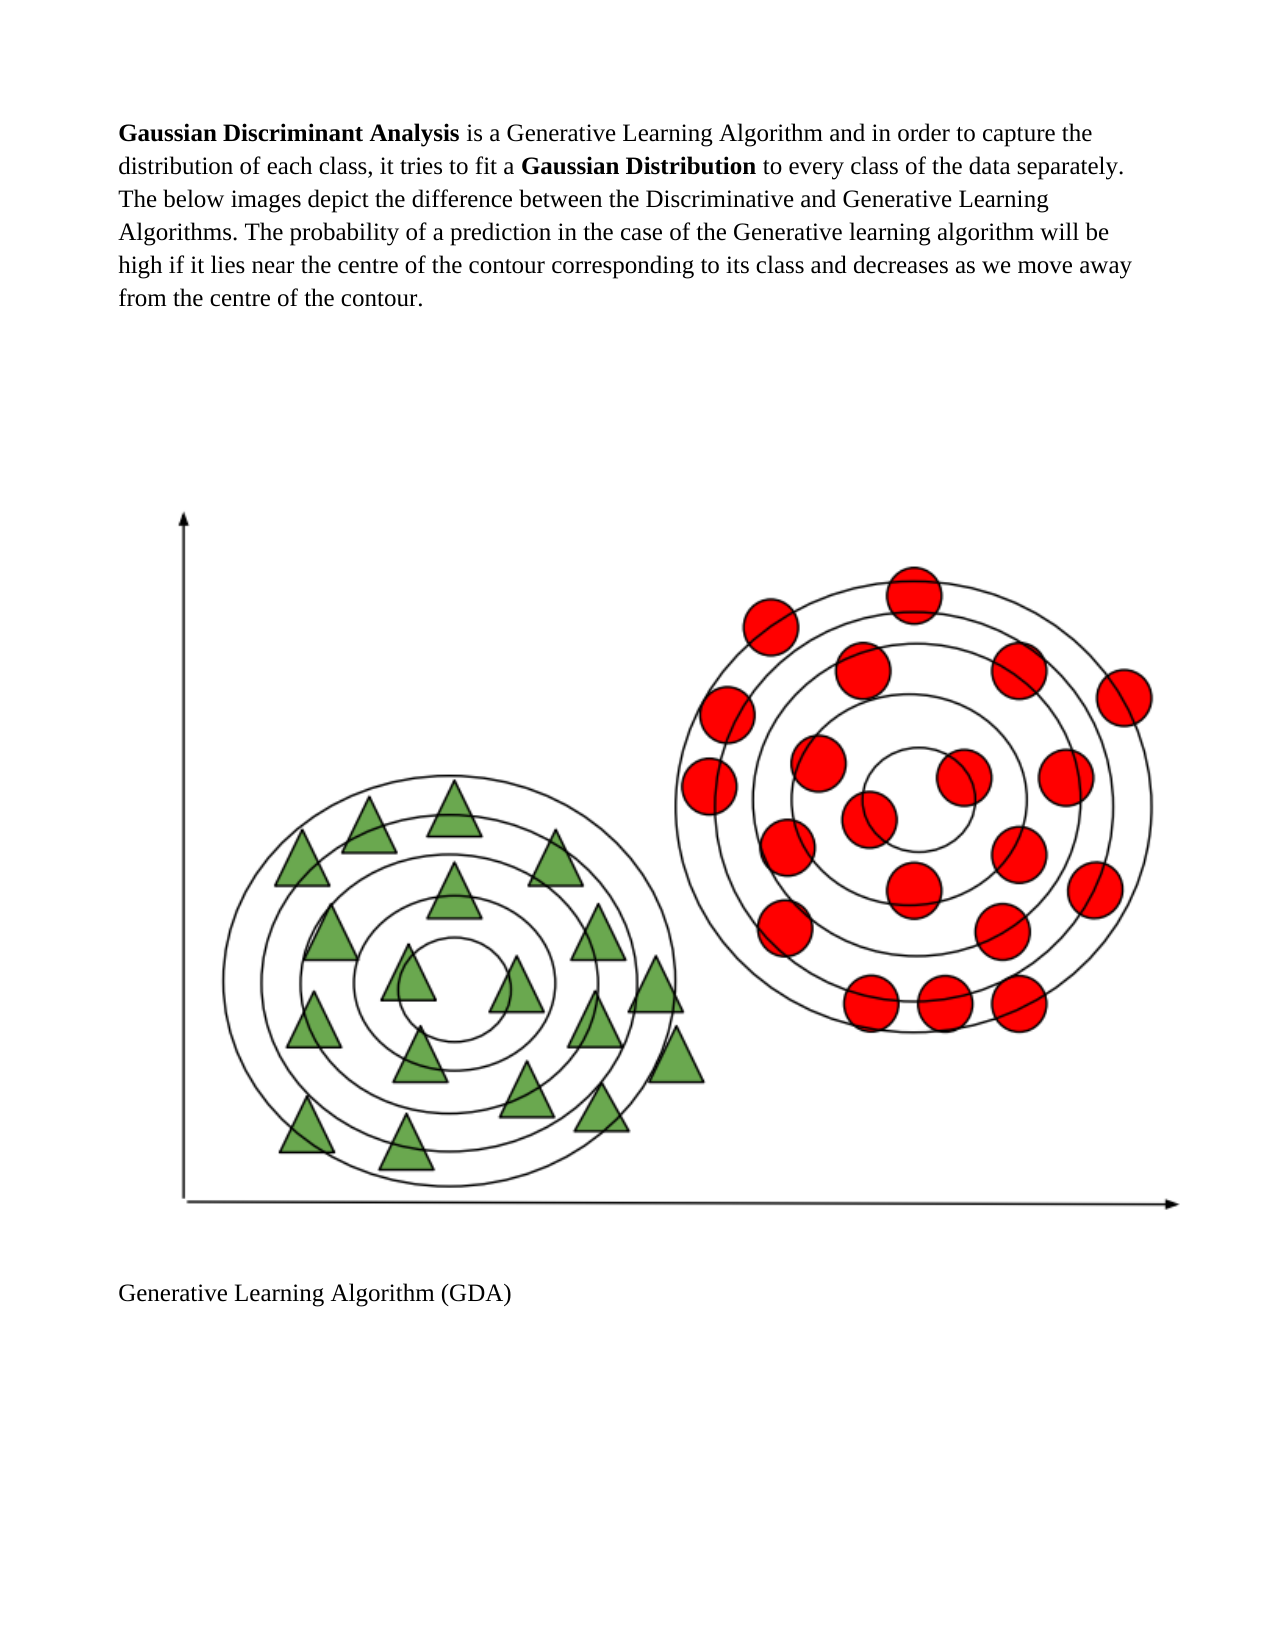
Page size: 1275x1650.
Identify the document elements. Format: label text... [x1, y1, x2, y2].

picture [118, 473, 1229, 1260]
text Gaussian Discriminant Analysis is a Generative Learning Algorithm and in order to capture the distribution of each class, it tries to fit a Gaussian Distribution to every class of the data separately. The below images depict the difference between the Discriminative and Generative Learning Algorithms. The probability of a prediction in the case of the Generative learning algorithm will be high if it lies near the centre of the contour corresponding to its class and decreases as we move away from the centre of the contour. [118, 118, 1157, 312]
text Generative Learning Algorithm (GDA) [118, 1278, 1157, 1307]
